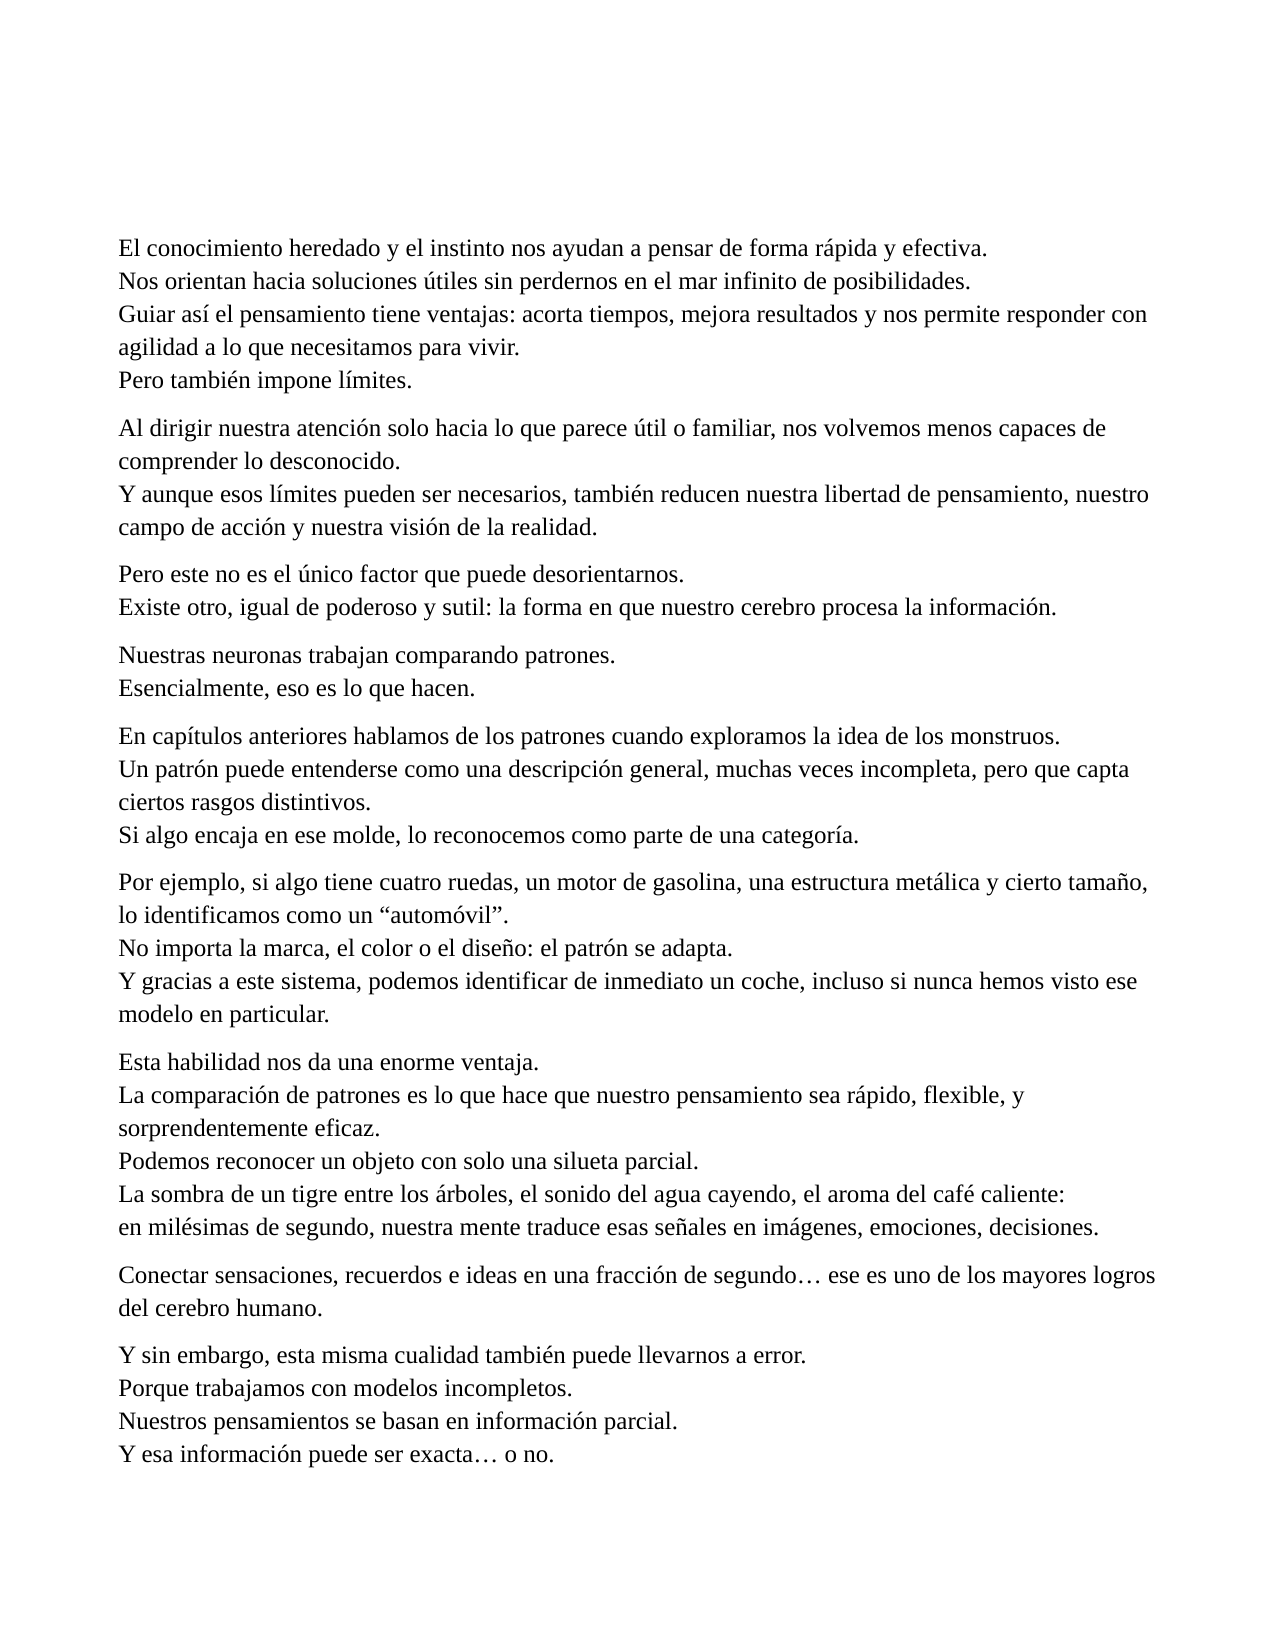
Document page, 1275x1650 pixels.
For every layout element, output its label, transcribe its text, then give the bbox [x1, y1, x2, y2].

text Y sin embargo, esta misma cualidad también puede llevarnos a error. Porque trabajamos con modelos incompletos. Nuestros pensamientos se basan en información parcial. Y esa información puede ser exacta… o no. [118, 1340, 1157, 1468]
text Por ejemplo, si algo tiene cuatro ruedas, un motor de gasolina, una estructura metálica y cierto tamaño, lo identificamos como un “automóvil”. No importa la marca, el color o el diseño: el patrón se adapta. Y gracias a este sistema, podemos identificar de inmediato un coche, incluso si nunca hemos visto ese modelo en particular. [118, 867, 1157, 1028]
text Conectar sensaciones, recuerdos e ideas en una fracción de segundo… ese es uno de los mayores logros del cerebro humano. [118, 1260, 1157, 1322]
text Esta habilidad nos da una enorme ventaja. La comparación de patrones es lo que hace que nuestro pensamiento sea rápido, flexible, y sorprendentemente eficaz. Podemos reconocer un objeto con solo una silueta parcial. La sombra de un tigre entre los árboles, el sonido del agua cayendo, el aroma del café caliente: en milésimas de segundo, nuestra mente traduce esas señales en imágenes, emociones, decisiones. [118, 1047, 1157, 1241]
text Pero este no es el único factor que puede desorientarnos. Existe otro, igual de poderoso y sutil: la forma en que nuestro cerebro procesa la información. [118, 559, 1157, 621]
text En capítulos anteriores hablamos de los patrones cuando exploramos la idea de los monstruos. Un patrón puede entenderse como una descripción general, muchas veces incompleta, pero que capta ciertos rasgos distintivos. Si algo encaja en ese molde, lo reconocemos como parte de una categoría. [118, 721, 1157, 848]
text Nuestras neuronas trabajan comparando patrones. Esencialmente, eso es lo que hacen. [118, 640, 1157, 702]
text Al dirigir nuestra atención solo hacia lo que parece útil o familiar, nos volvemos menos capaces de comprender lo desconocido. Y aunque esos límites pueden ser necesarios, también reducen nuestra libertad de pensamiento, nuestro campo de acción y nuestra visión de la realidad. [118, 413, 1157, 541]
text El conocimiento heredado y el instinto nos ayudan a pensar de forma rápida y efectiva. Nos orientan hacia soluciones útiles sin perdernos en el mar infinito de posibilidades. Guiar así el pensamiento tiene ventajas: acorta tiempos, mejora resultados y nos permite responder con agilidad a lo que necesitamos para vivir. Pero también impone límites. [118, 233, 1157, 394]
